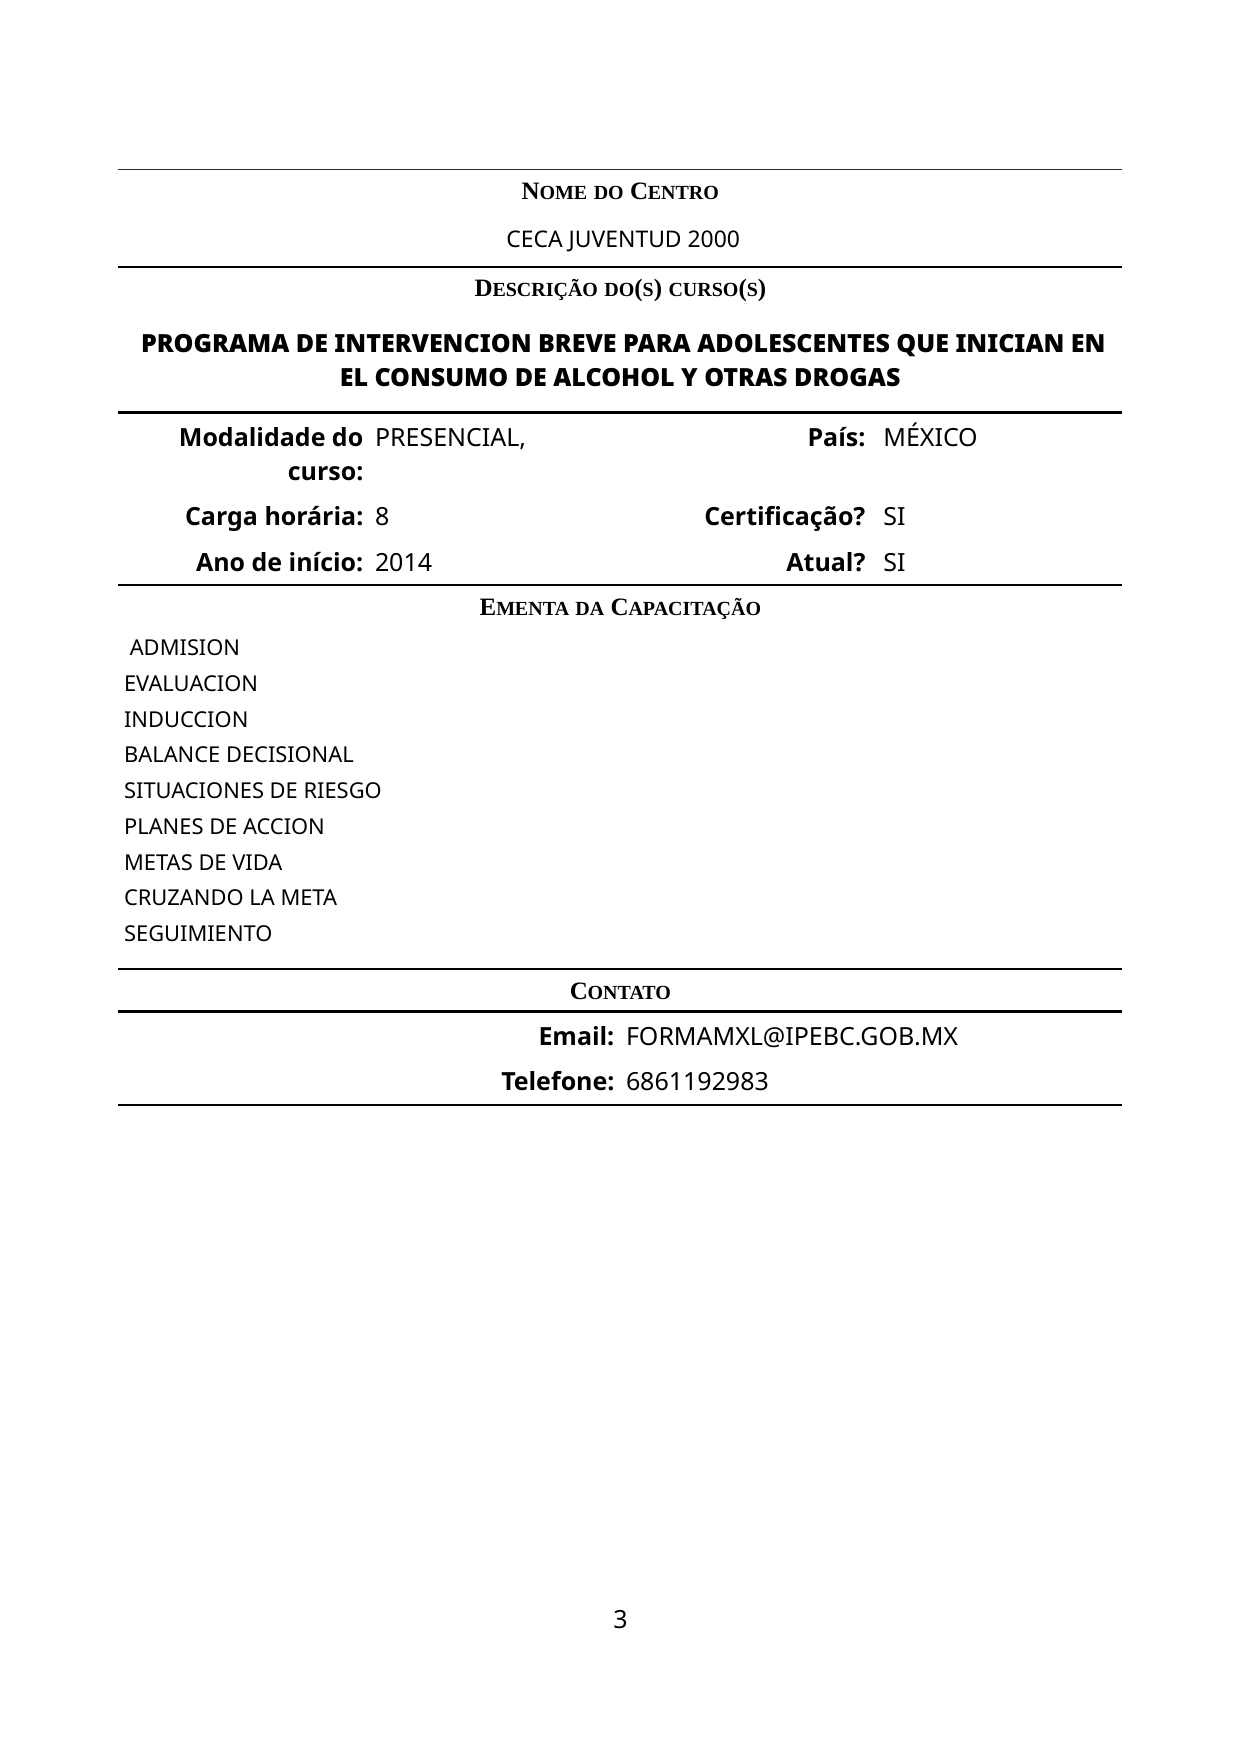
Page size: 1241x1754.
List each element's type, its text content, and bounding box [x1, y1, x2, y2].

table_cell Atual? [620, 539, 871, 584]
table_cell PRESENCIAL, [369, 414, 620, 493]
table_cell FORMAMXL@IPEBC.GOB.MX [620, 1013, 1122, 1058]
table_cell ADMISION EVALUACION INDUCCION BALANCE DECISIONAL SITUACIONES DE RIESGO PLANES DE ACCION METAS DE VIDA CRUZANDO LA META SEGUIMIENTO [118, 626, 1122, 968]
table_cell Ano de início: [118, 539, 369, 584]
table_cell SI [871, 493, 1122, 538]
table_cell 8 [369, 493, 620, 538]
table_cell Carga horária: [118, 493, 369, 538]
table_cell 6861192983 [620, 1058, 1122, 1103]
table_cell MÉXICO [871, 414, 1122, 493]
table_cell CECA JUVENTUD 2000 [118, 211, 1122, 266]
table_header Nome do Centro [118, 171, 1122, 211]
table_cell Modalidade do curso: [118, 414, 369, 493]
table_cell SI [871, 539, 1122, 584]
table_cell Contato [118, 970, 1122, 1010]
table_cell PROGRAMA DE INTERVENCION BREVE PARA ADOLESCENTES QUE INICIAN EN EL CONSUMO DE ALCOHOL Y OTRAS DROGAS [118, 308, 1122, 411]
table_cell País: [620, 414, 871, 493]
table_cell 2014 [369, 539, 620, 584]
table_cell Certificação? [620, 493, 871, 538]
table_cell Ementa da Capacitação [118, 586, 1122, 626]
table_cell Telefone: [118, 1058, 620, 1103]
table_cell Descrição do(s) curso(s) [118, 268, 1122, 308]
table_cell Email: [118, 1013, 620, 1058]
